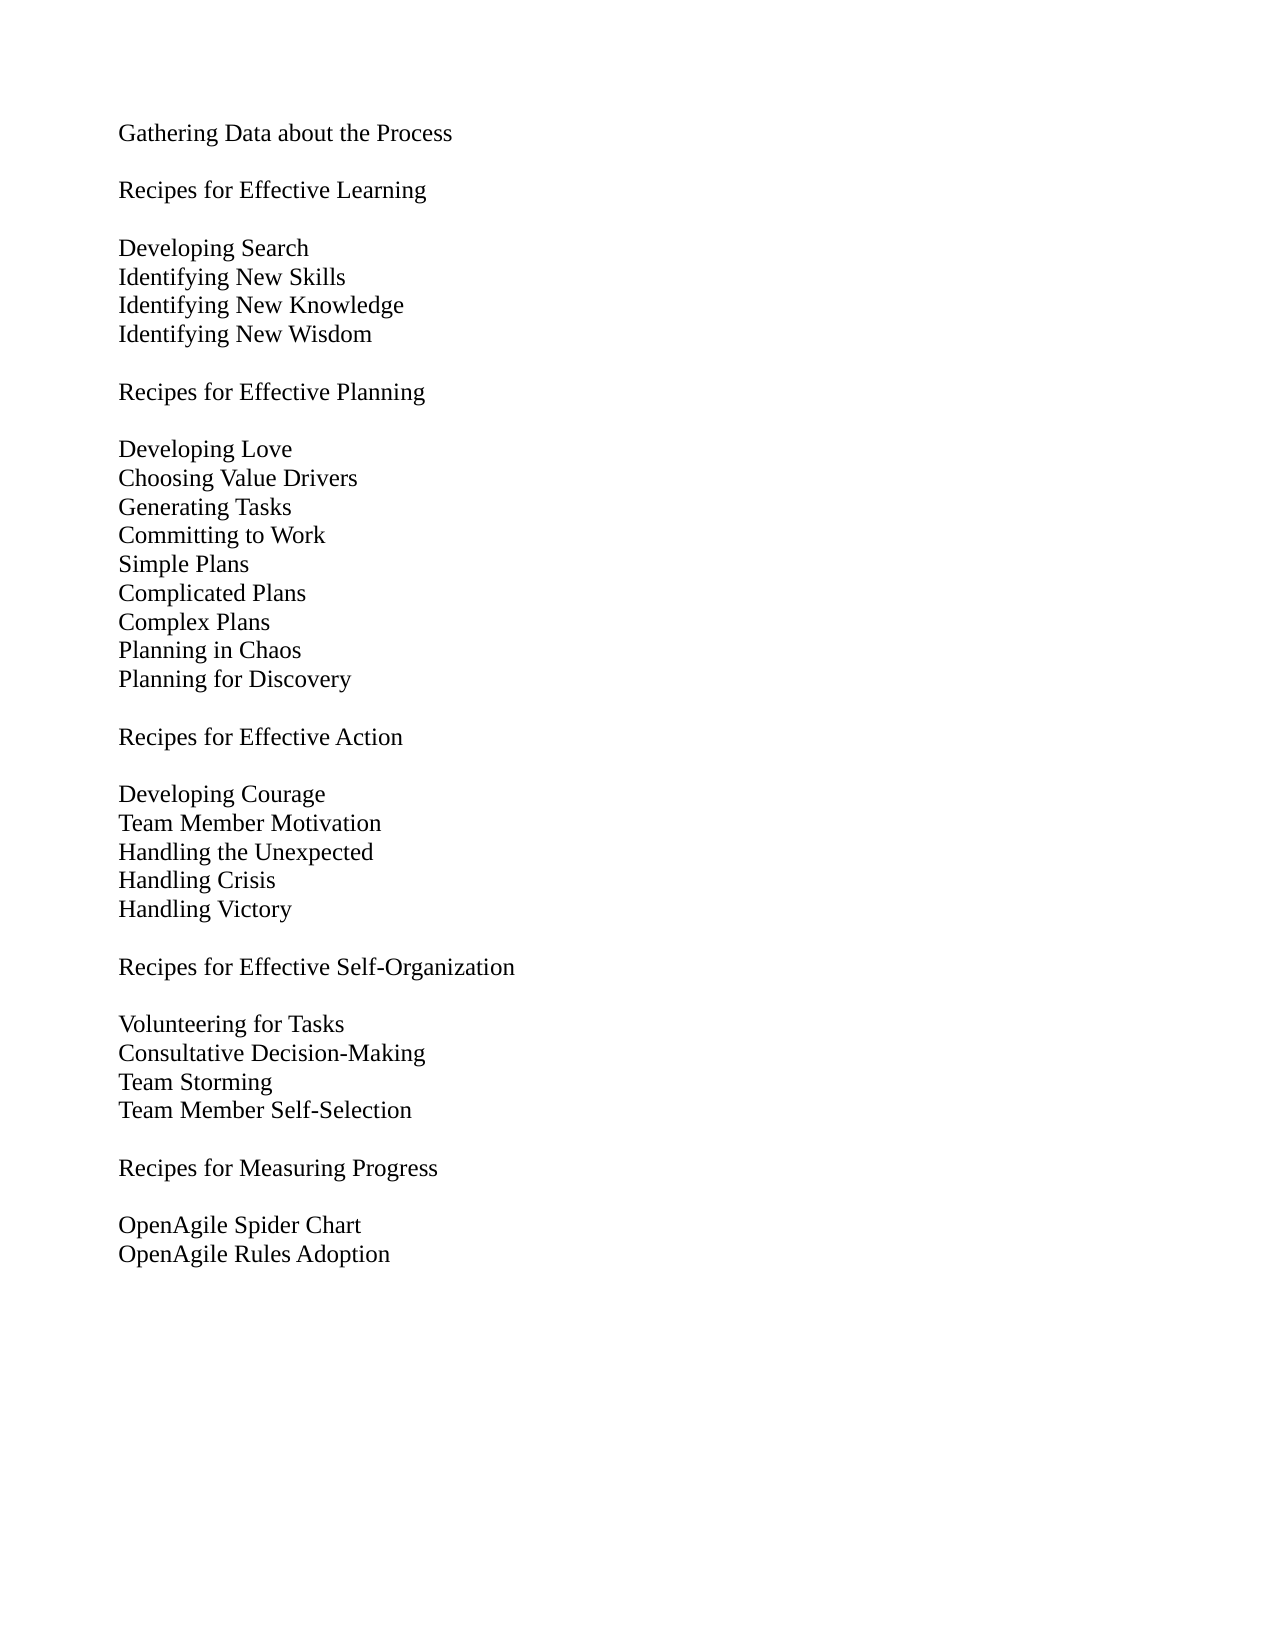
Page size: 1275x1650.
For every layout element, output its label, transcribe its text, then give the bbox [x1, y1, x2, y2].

text Handling Victory [118, 894, 1157, 923]
text Developing Courage [118, 779, 1157, 808]
text Developing Love [118, 434, 1157, 463]
text Choosing Value Drivers [118, 463, 1157, 492]
text Recipes for Effective Learning [118, 176, 1157, 204]
text Handling the Unexpected [118, 837, 1157, 866]
text Generating Tasks [118, 492, 1157, 521]
text Recipes for Effective Planning [118, 377, 1157, 406]
text OpenAgile Spider Chart [118, 1211, 1157, 1239]
text Handling Crisis [118, 866, 1157, 894]
text Identifying New Wisdom [118, 319, 1157, 348]
text Identifying New Knowledge [118, 291, 1157, 319]
text Recipes for Effective Self-Organization [118, 952, 1157, 981]
text Consultative Decision-Making [118, 1038, 1157, 1067]
text Developing Search [118, 233, 1157, 262]
text Planning for Discovery [118, 664, 1157, 693]
text Volunteering for Tasks [118, 1009, 1157, 1038]
text Team Member Self-Selection [118, 1096, 1157, 1124]
text OpenAgile Rules Adoption [118, 1239, 1157, 1268]
text Complex Plans [118, 607, 1157, 636]
text Recipes for Effective Action [118, 722, 1157, 751]
text Recipes for Measuring Progress [118, 1153, 1157, 1182]
text Gathering Data about the Process [118, 118, 1157, 147]
text Complicated Plans [118, 578, 1157, 607]
text Team Storming [118, 1067, 1157, 1096]
text Team Member Motivation [118, 808, 1157, 837]
text Committing to Work [118, 521, 1157, 549]
text Identifying New Skills [118, 262, 1157, 291]
text Simple Plans [118, 549, 1157, 578]
text Planning in Chaos [118, 636, 1157, 664]
